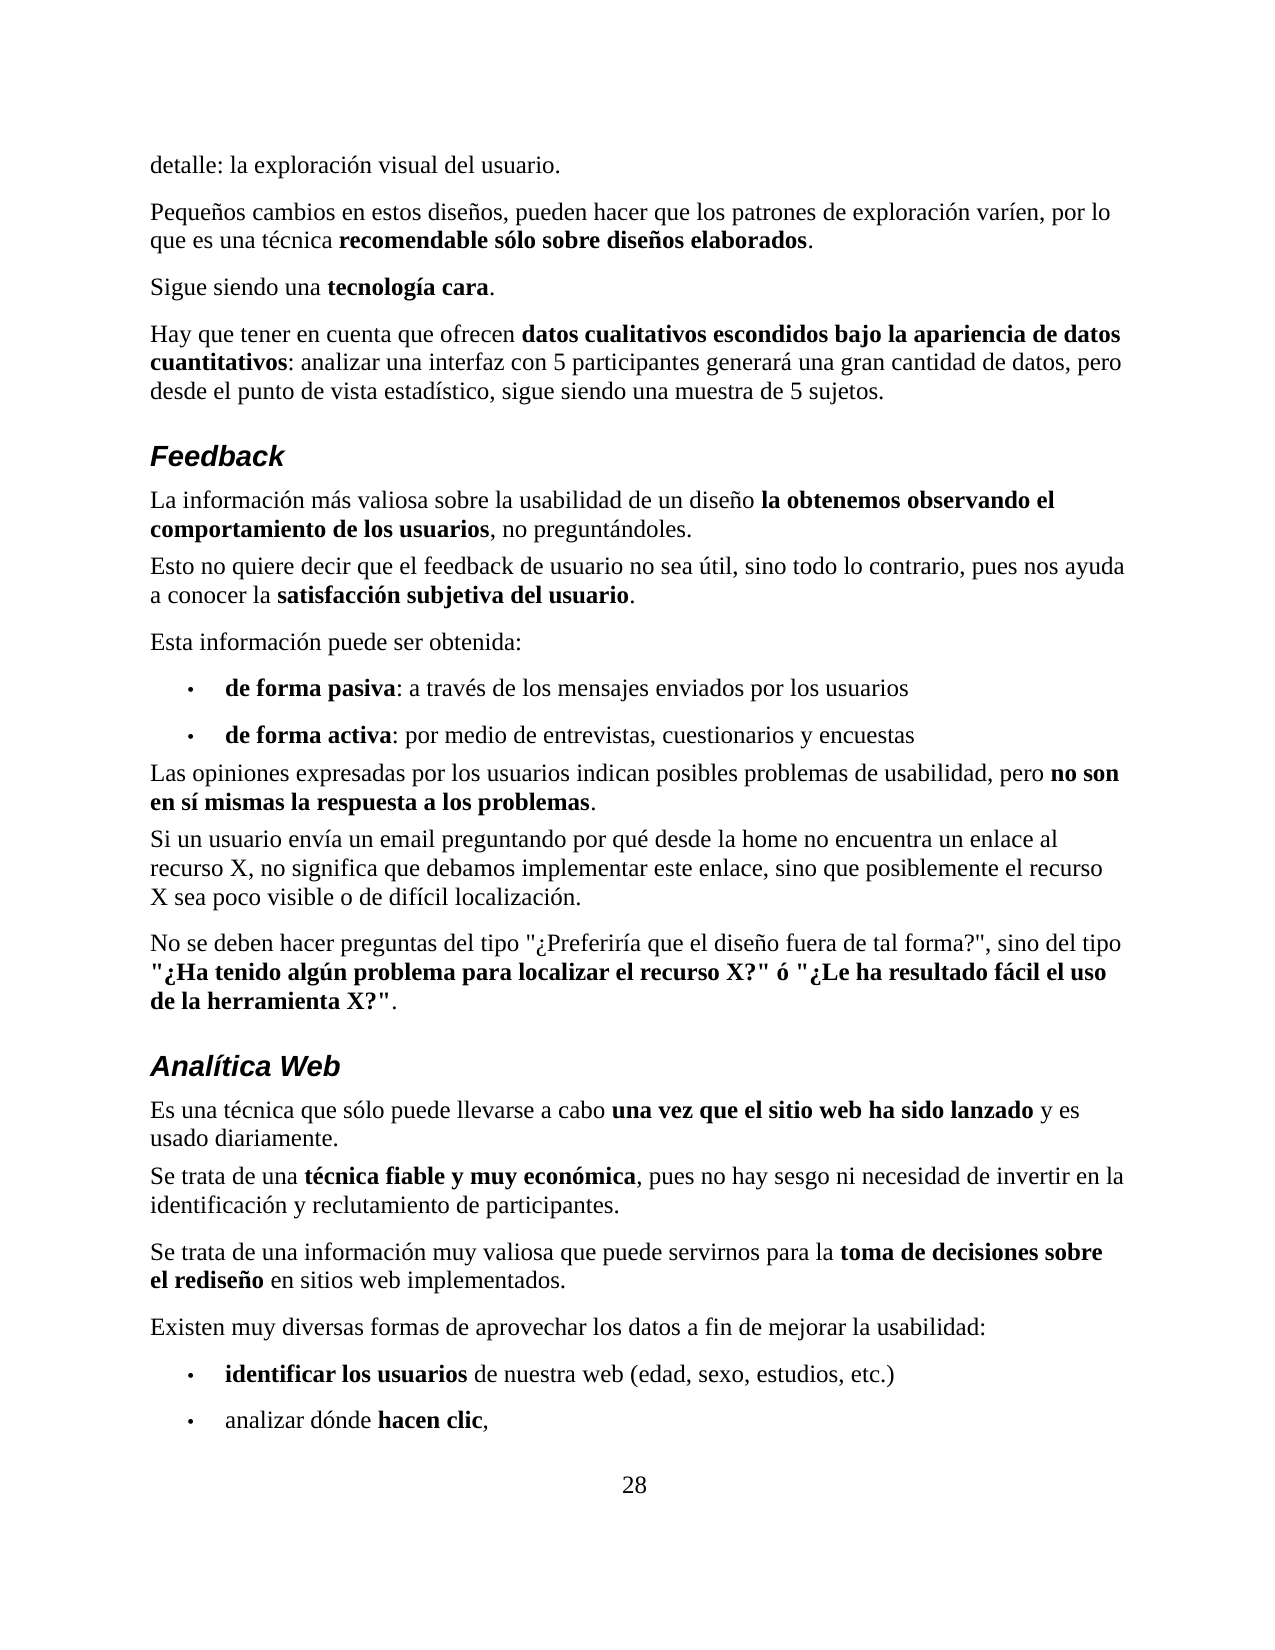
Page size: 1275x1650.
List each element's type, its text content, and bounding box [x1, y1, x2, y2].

text Las opiniones expresadas por los usuarios indican posibles problemas de usabilidad, pero no son en sí mismas la respuesta a los problemas. [150, 758, 1125, 815]
text Hay que tener en cuenta que ofrecen datos cualitativos escondidos bajo la apariencia de datos cuantitativos: analizar una interfaz con 5 participantes generará una gran cantidad de datos, pero desde el punto de vista estadístico, sigue siendo una muestra de 5 sujetos. [150, 319, 1125, 405]
text Existen muy diversas formas de aprovechar los datos a fin de mejorar la usabilidad: [150, 1312, 1125, 1341]
text Esta información puede ser obtenida: [150, 627, 1125, 656]
text La información más valiosa sobre la usabilidad de un diseño la obtenemos observando el comportamiento de los usuarios, no preguntándoles. [150, 485, 1125, 542]
text Si un usuario envía un email preguntando por qué desde la home no encuentra un enlace al recurso X, no significa que debamos implementar este enlace, sino que posiblemente el recurso X sea poco visible o de difícil localización. [150, 824, 1125, 911]
list de forma activa: por medio de entrevistas, cuestionarios y encuestas [187, 720, 1125, 749]
list identificar los usuarios de nuestra web (edad, sexo, estudios, etc.) [187, 1359, 1125, 1387]
subtitle Feedback [150, 439, 1125, 472]
list de forma pasiva: a través de los mensajes enviados por los usuarios [187, 673, 1125, 702]
text Sigue siendo una tecnología cara. [150, 272, 1125, 301]
text Esto no quiere decir que el feedback de usuario no sea útil, sino todo lo contrario, pues nos ayuda a conocer la satisfacción subjetiva del usuario. [150, 551, 1125, 609]
text Se trata de una información muy valiosa que puede servirnos para la toma de decisiones sobre el rediseño en sitios web implementados. [150, 1237, 1125, 1294]
list analizar dónde hacen clic, [187, 1405, 1125, 1434]
text Es una técnica que sólo puede llevarse a cabo una vez que el sitio web ha sido lanzado y es usado diariamente. [150, 1095, 1125, 1152]
text Pequeños cambios en estos diseños, pueden hacer que los patrones de exploración varíen, por lo que es una técnica recomendable sólo sobre diseños elaborados. [150, 197, 1125, 254]
subtitle Analítica Web [150, 1049, 1125, 1082]
text detalle: la exploración visual del usuario. [150, 150, 1125, 179]
text Se trata de una técnica fiable y muy económica, pues no hay sesgo ni necesidad de invertir en la identificación y reclutamiento de participantes. [150, 1161, 1125, 1219]
text No se deben hacer preguntas del tipo "¿Preferiría que el diseño fuera de tal forma?", sino del tipo "¿Ha tenido algún problema para localizar el recurso X?" ó "¿Le ha resultado fácil el uso de la herramienta X?". [150, 928, 1125, 1015]
